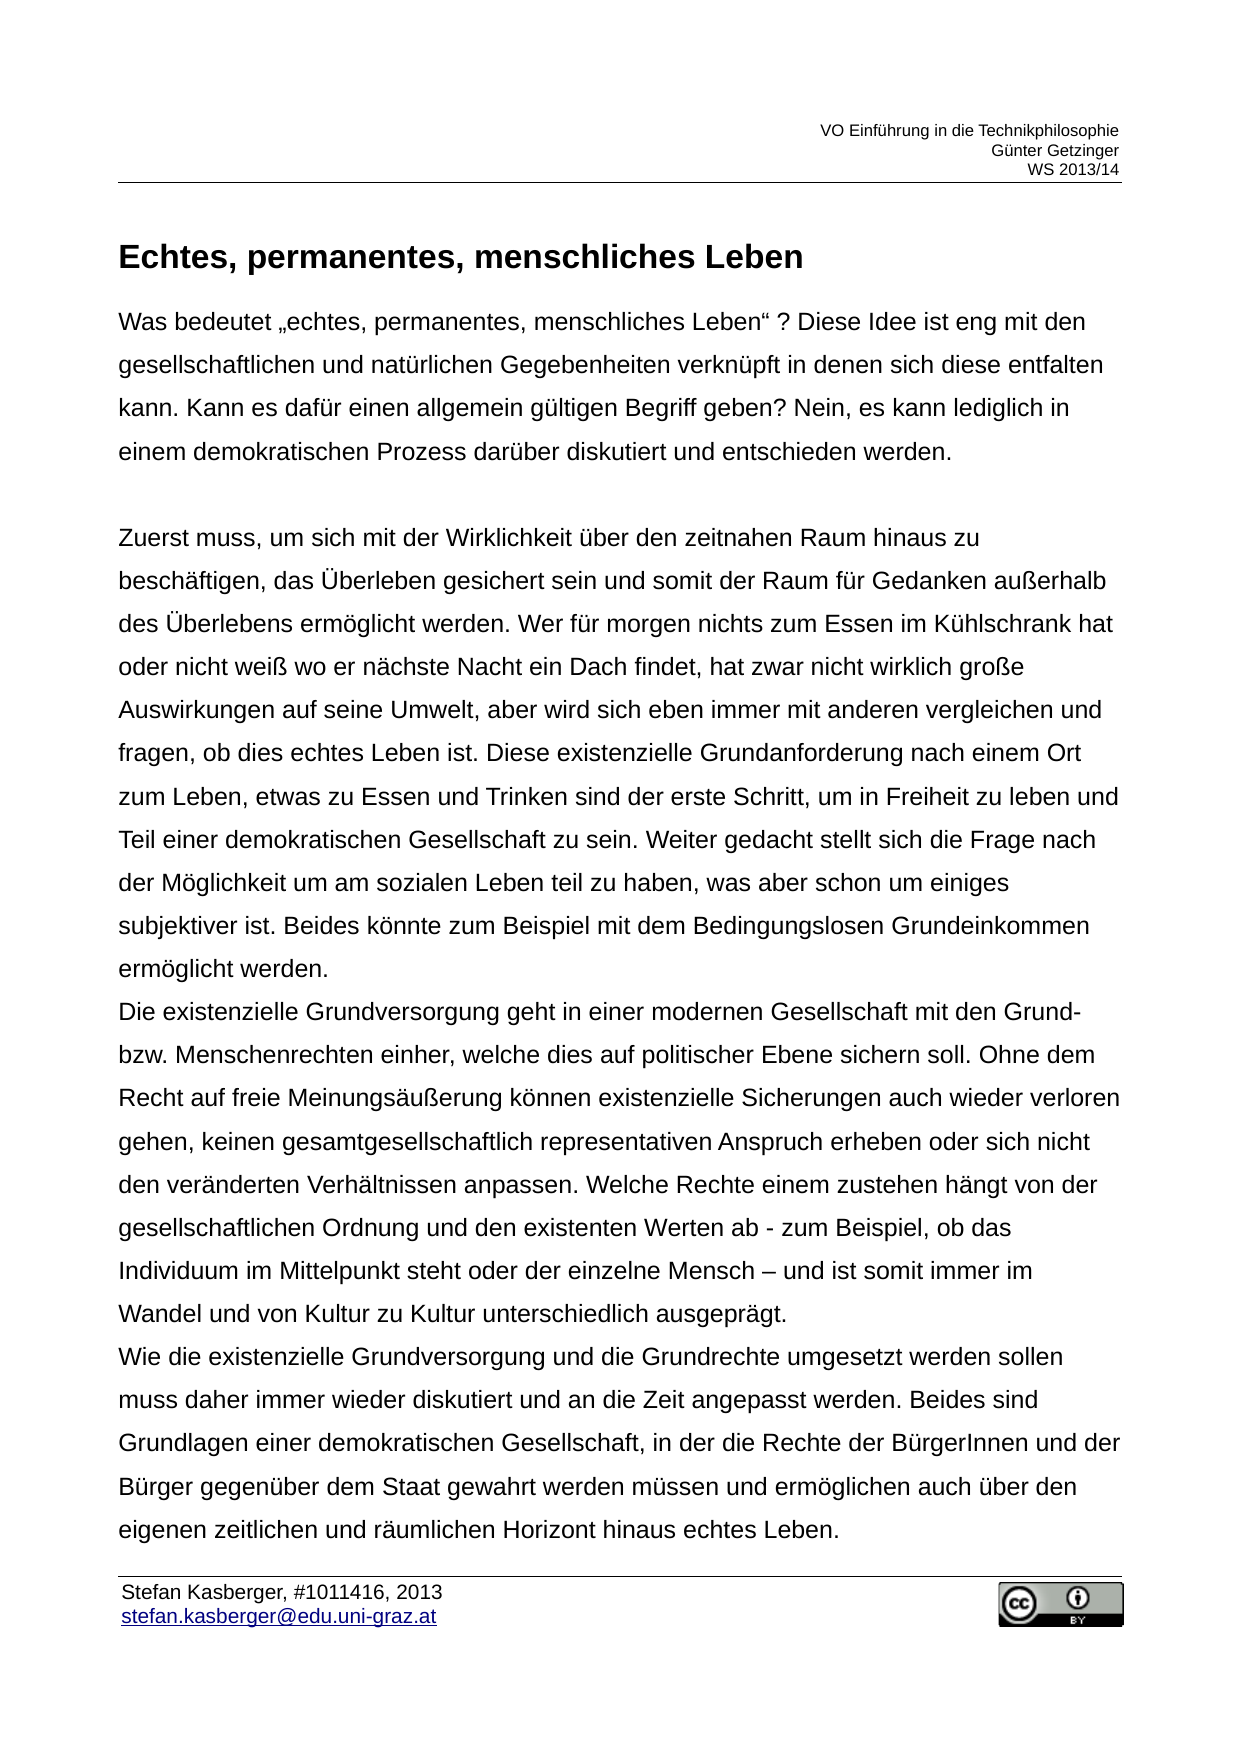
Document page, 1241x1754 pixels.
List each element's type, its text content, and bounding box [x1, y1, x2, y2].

text Zuerst muss, um sich mit der Wirklichkeit über den zeitnahen Raum hinaus zu beschäftigen, das Überleben gesichert sein und somit der Raum für Gedanken außerhalb des Überlebens ermöglicht werden. Wer für morgen nichts zum Essen im Kühlschrank hat oder nicht weiß wo er nächste Nacht ein Dach findet, hat zwar nicht wirklich große Auswirkungen auf seine Umwelt, aber wird sich eben immer mit anderen vergleichen und fragen, ob dies echtes Leben ist. Diese existenzielle Grundanforderung nach einem Ort zum Leben, etwas zu Essen und Trinken sind der erste Schritt, um in Freiheit zu leben und Teil einer demokratischen Gesellschaft zu sein. Weiter gedacht stellt sich die Frage nach der Möglichkeit um am sozialen Leben teil zu haben, was aber schon um einiges subjektiver ist. Beides könnte zum Beispiel mit dem Bedingungslosen Grundeinkommen ermöglicht werden. [118, 523, 1122, 983]
text Was bedeutet „echtes, permanentes, menschliches Leben“ ? Diese Idee ist eng mit den gesellschaftlichen und natürlichen Gegebenheiten verknüpft in denen sich diese entfalten kann. Kann es dafür einen allgemein gültigen Begriff geben? Nein, es kann lediglich in einem demokratischen Prozess darüber diskutiert und entschieden werden. [118, 307, 1122, 465]
text Wie die existenzielle Grundversorgung und die Grundrechte umgesetzt werden sollen muss daher immer wieder diskutiert und an die Zeit angepasst werden. Beides sind Grundlagen einer demokratischen Gesellschaft, in der die Rechte der BürgerInnen und der Bürger gegenüber dem Staat gewahrt werden müssen und ermöglichen auch über den eigenen zeitlichen und räumlichen Horizont hinaus echtes Leben. [118, 1342, 1122, 1543]
picture [998, 1582, 1124, 1627]
text Die existenzielle Grundversorgung geht in einer modernen Gesellschaft mit den Grund- bzw. Menschenrechten einher, welche dies auf politischer Ebene sichern soll. Ohne dem Recht auf freie Meinungsäußerung können existenzielle Sicherungen auch wieder verloren gehen, keinen gesamtgesellschaftlich representativen Anspruch erheben oder sich nicht den veränderten Verhältnissen anpassen. Welche Rechte einem zustehen hängt von der gesellschaftlichen Ordnung und den existenten Werten ab - zum Beispiel, ob das Individuum im Mittelpunkt steht oder der einzelne Mensch – und ist somit immer im Wandel und von Kultur zu Kultur unterschiedlich ausgeprägt. [118, 997, 1122, 1328]
subtitle Echtes, permanentes, menschliches Leben [118, 237, 1122, 275]
